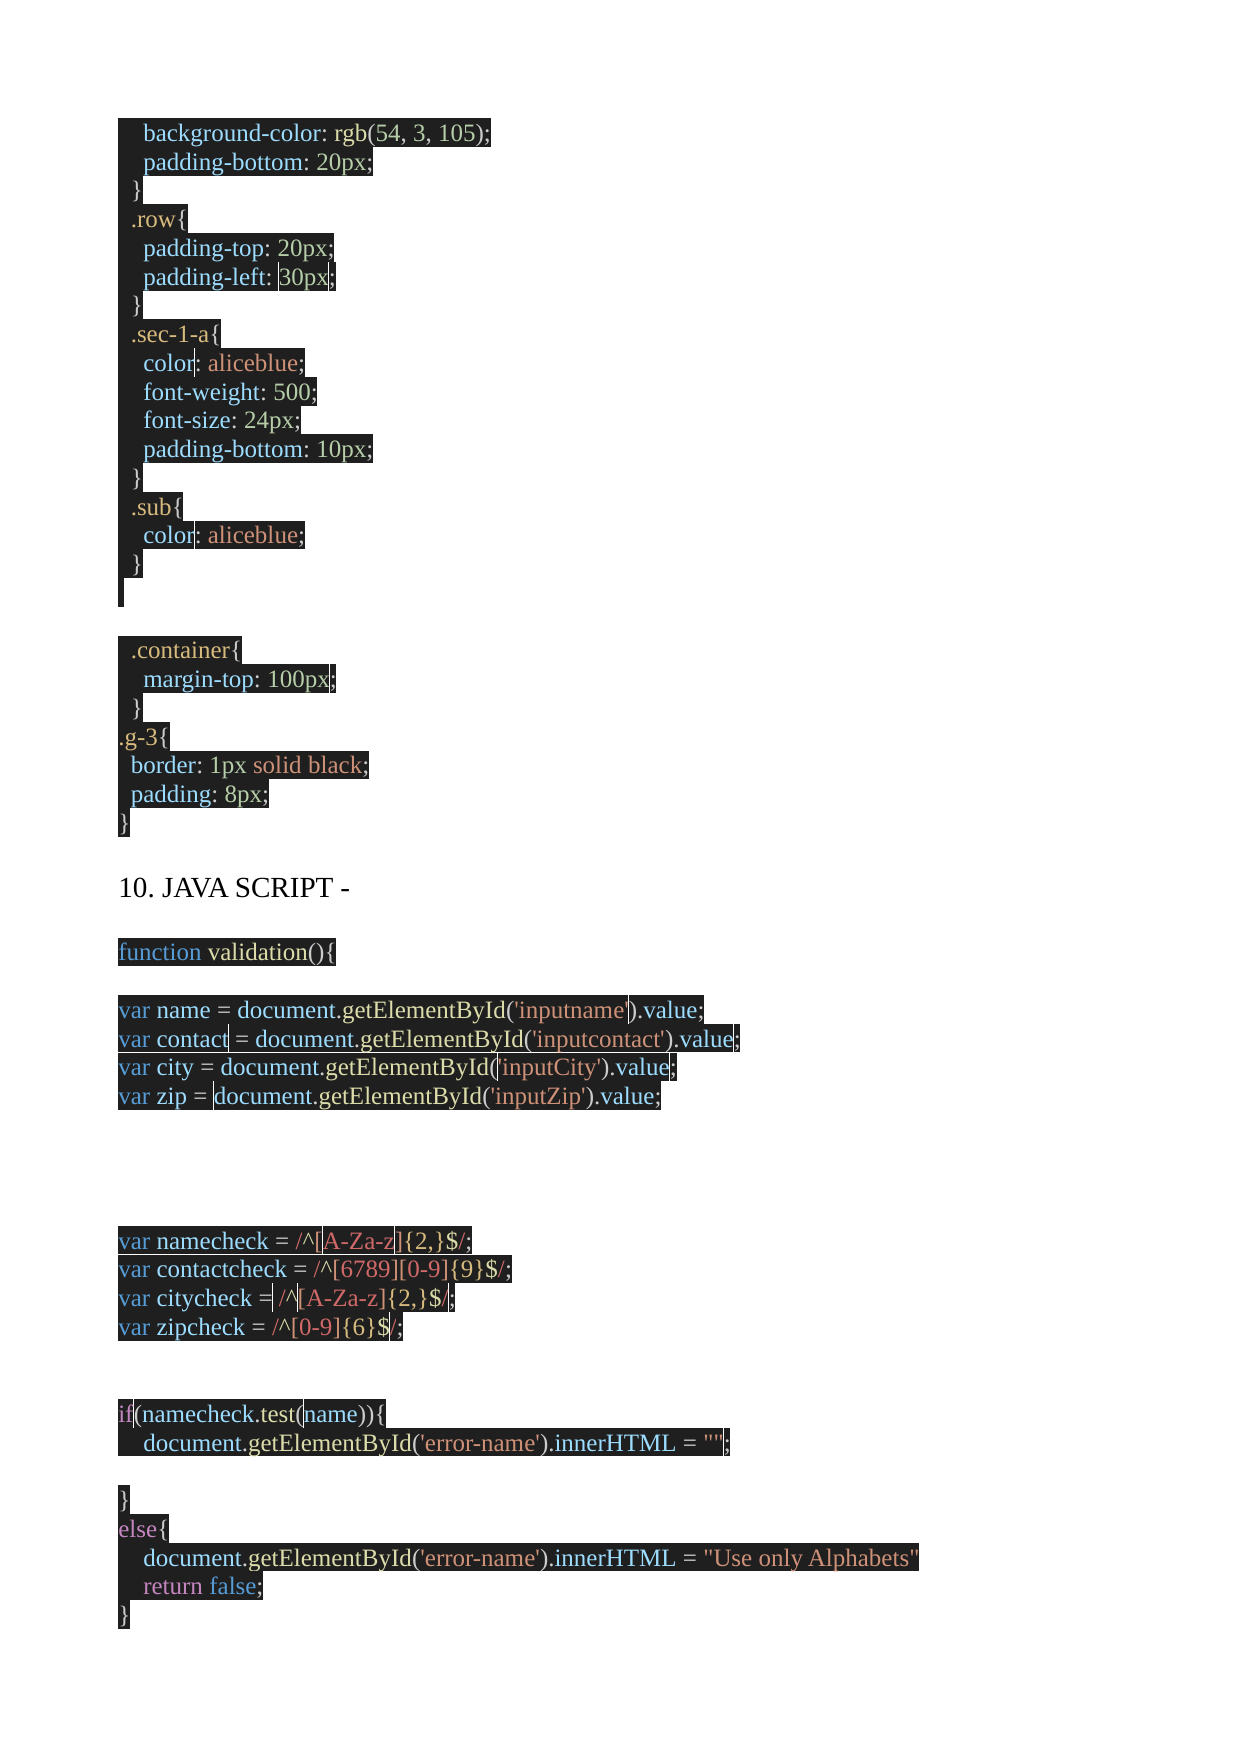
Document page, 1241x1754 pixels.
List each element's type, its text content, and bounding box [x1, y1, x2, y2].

text } [118, 549, 1122, 578]
text } [118, 176, 1122, 204]
text padding-bottom: 20px; [118, 147, 1122, 176]
text if(namecheck.test(name)){ [118, 1399, 1122, 1428]
text } [118, 693, 1122, 722]
text color: aliceblue; [118, 348, 1122, 377]
text var contact = document.getElementById('inputcontact').value; [118, 1024, 1122, 1052]
text document.getElementById('error-name').innerHTML = ""; [118, 1428, 1122, 1456]
text function validation(){ [118, 937, 1122, 966]
text } [118, 291, 1122, 319]
text padding-top: 20px; [118, 233, 1122, 262]
text return false; [118, 1571, 1122, 1600]
text document.getElementById('error-name').innerHTML = "Use only Alphabets" [118, 1543, 1122, 1571]
text background-color: rgb(54, 3, 105); [118, 118, 1122, 147]
text .row{ [118, 204, 1122, 233]
text } [118, 808, 1122, 837]
text var city = document.getElementById('inputCity').value; [118, 1052, 1122, 1081]
text var citycheck = /^[A-Za-z]{2,}$/; [118, 1283, 1122, 1312]
text .g-3{ [118, 722, 1122, 751]
text border: 1px solid black; [118, 751, 1122, 779]
text .sub{ [118, 492, 1122, 521]
text .sec-1-a{ [118, 319, 1122, 348]
text padding-left: 30px; [118, 262, 1122, 291]
text padding-bottom: 10px; [118, 434, 1122, 463]
text font-weight: 500; [118, 377, 1122, 406]
text 10. JAVA SCRIPT - [118, 870, 1122, 904]
text var namecheck = /^[A-Za-z]{2,}$/; [118, 1226, 1122, 1254]
text var contactcheck = /^[6789][0-9]{9}$/; [118, 1254, 1122, 1283]
text color: aliceblue; [118, 521, 1122, 549]
text var name = document.getElementById('inputname').value; [118, 995, 1122, 1024]
text } [118, 1600, 1122, 1629]
text } [118, 1485, 1122, 1514]
text padding: 8px; [118, 779, 1122, 808]
text font-size: 24px; [118, 406, 1122, 434]
text .container{ [118, 636, 1122, 664]
text margin-top: 100px; [118, 664, 1122, 693]
text var zip = document.getElementById('inputZip').value; [118, 1081, 1122, 1110]
text else{ [118, 1514, 1122, 1543]
text var zipcheck = /^[0-9]{6}$/; [118, 1312, 1122, 1341]
text } [118, 463, 1122, 492]
